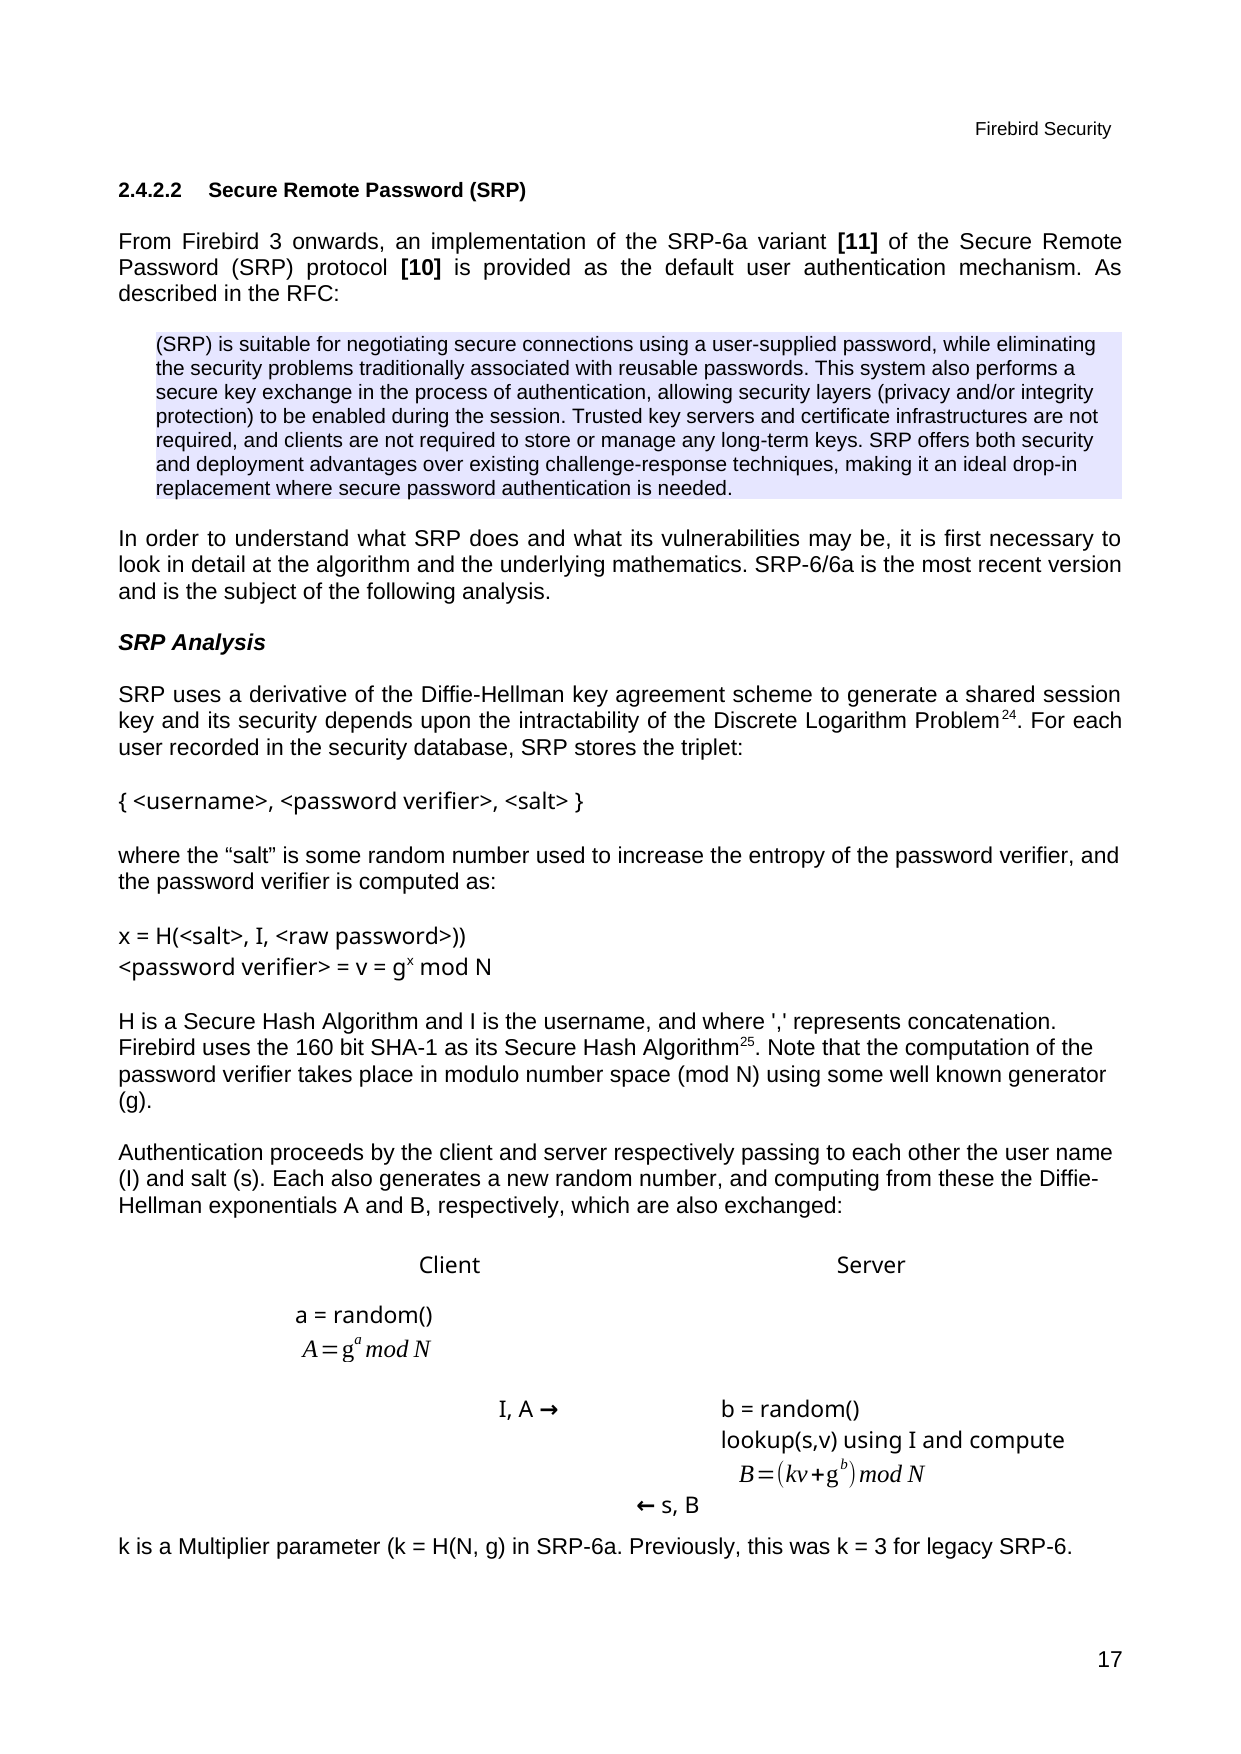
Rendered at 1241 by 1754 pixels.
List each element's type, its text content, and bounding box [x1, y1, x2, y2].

text k is a Multiplier parameter (k = H(N, g) in SRP-6a. Previously, this was k = 3 for legacy SRP-6. [118, 1533, 1122, 1559]
table_cell b = random() lookup(s,v) using I and compute ← s, B [621, 1294, 1121, 1533]
text SRP uses a derivative of the Diffie-Hellman key agreement scheme to generate a shared session key and its security depends upon the intractability of the Discrete Logarithm Problem. For each user recorded in the security database, SRP stores the triplet: [118, 681, 1122, 760]
text SRP Analysis [118, 629, 1122, 655]
table_header Client [278, 1244, 621, 1294]
text where the “salt” is some random number used to increase the entropy of the password verifier, and the password verifier is computed as: [118, 842, 1122, 894]
text x = H(<salt>, I, <raw password>)) [118, 920, 1122, 951]
text In order to understand what SRP does and what its vulnerabilities may be, it is first necessary to look in detail at the algorithm and the underlying mathematics. SRP-6/6a is the most recent version and is the subject of the following analysis. [118, 525, 1122, 604]
table_header Server [621, 1244, 1121, 1294]
text H is a Secure Hash Algorithm and I is the username, and where ',' represents concatenation. Firebird uses the 160 bit SHA-1 as its Secure Hash Algorithm. Note that the computation of the password verifier takes place in modulo number space (mod N) using some well known generator (g). [118, 1008, 1122, 1113]
text (SRP) is suitable for negotiating secure connections using a user-supplied password, while eliminating the security problems traditionally associated with reusable passwords. This system also performs a secure key exchange in the process of authentication, allowing security layers (privacy and/or integrity protection) to be enabled during the session. Trusted key servers and certificate infrastructures are not required, and clients are not required to store or manage any long-term keys. SRP offers both security and deployment advantages over existing challenge-response techniques, making it an ideal drop-in replacement where secure password authentication is needed. [156, 332, 1122, 499]
text From Firebird 3 onwards, an implementation of the SRP-6a variant [11] of the Secure Remote Password (SRP) protocol [10] is provided as the default user authentication mechanism. As described in the RFC: [118, 228, 1122, 307]
table_cell a = random() I, A → [278, 1294, 621, 1533]
subtitle Secure Remote Password (SRP) [118, 178, 1122, 202]
text Authentication proceeds by the client and server respectively passing to each other the user name (I) and salt (s). Each also generates a new random number, and computing from these the Diffie-Hellman exponentials A and B, respectively, which are also exchanged: [118, 1139, 1122, 1218]
text <password verifier> = v = gx mod N [118, 951, 1122, 982]
text { <username>, <password verifier>, <salt> } [118, 785, 1122, 816]
